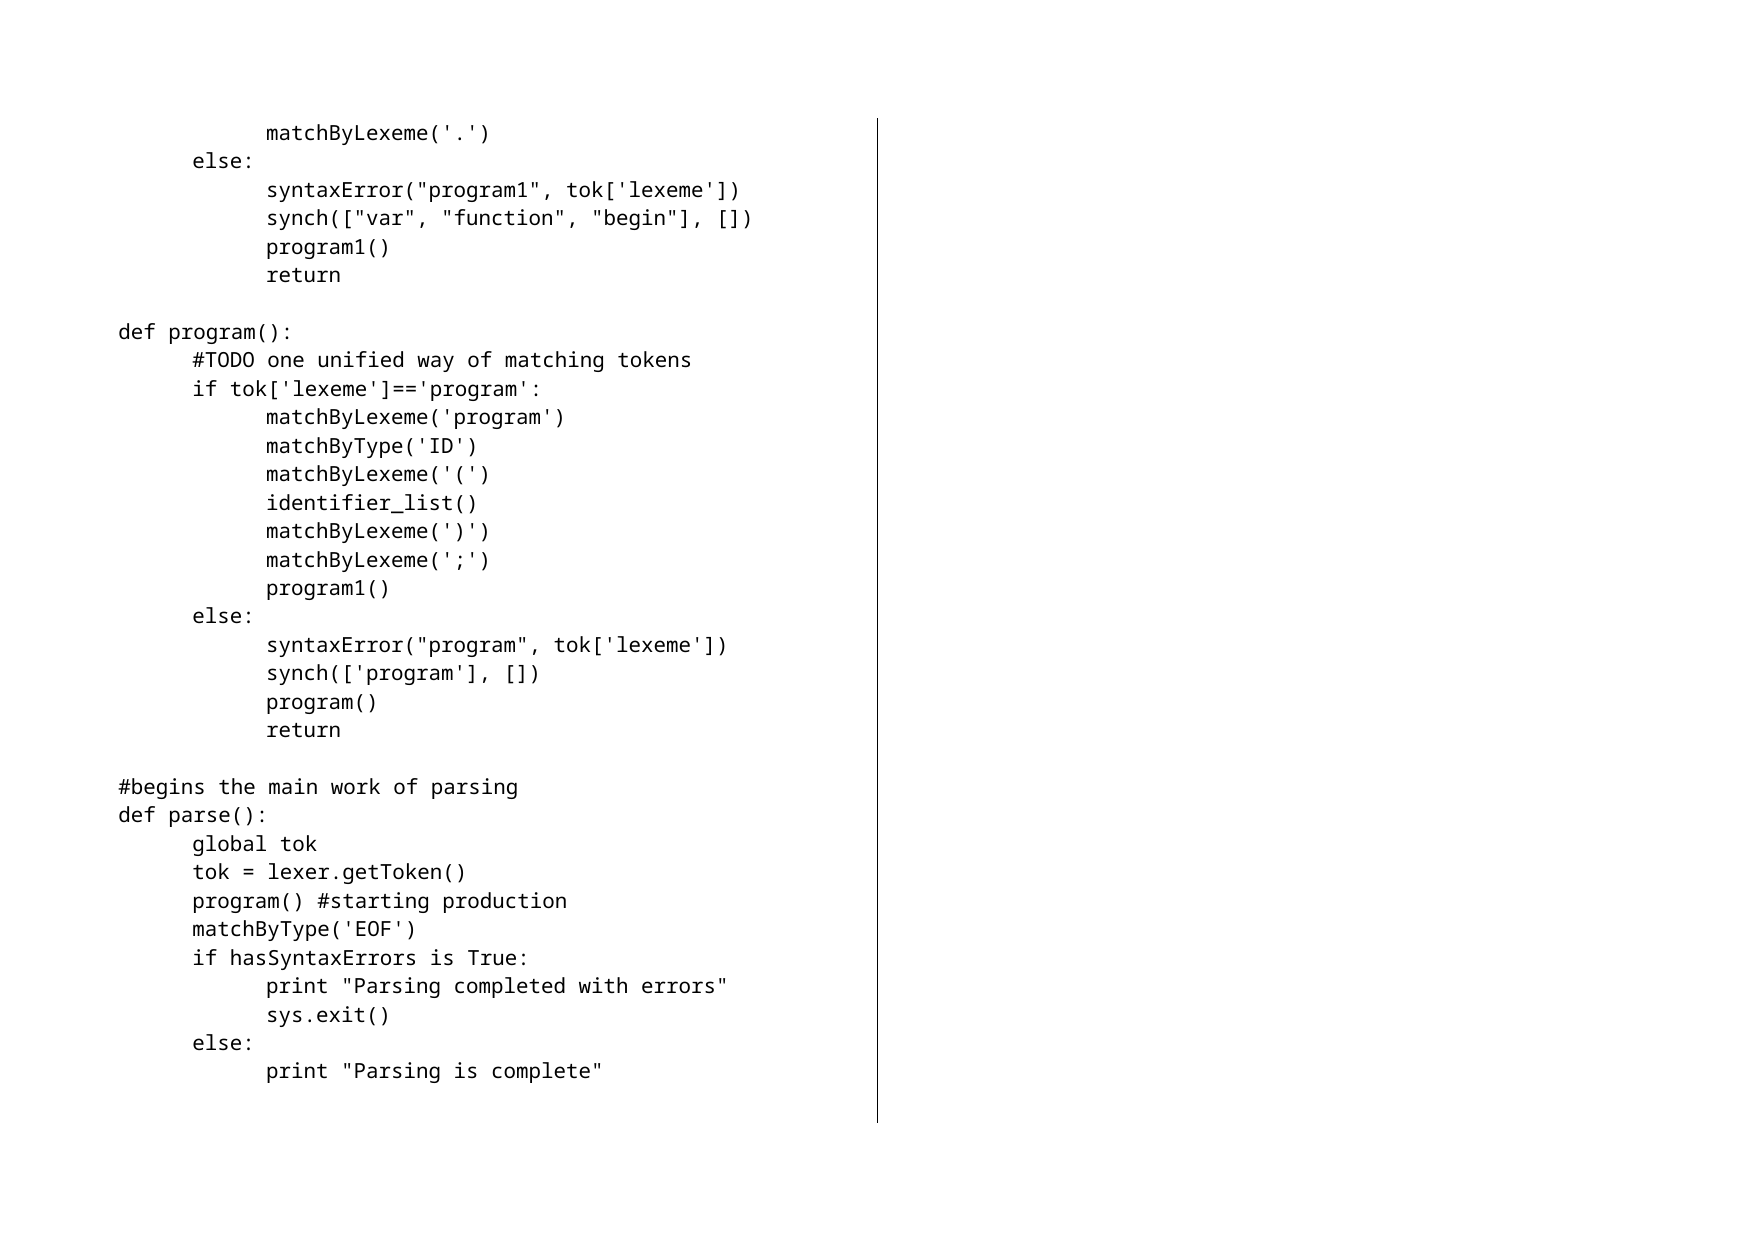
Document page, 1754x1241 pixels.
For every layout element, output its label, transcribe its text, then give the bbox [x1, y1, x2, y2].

text matchByLexeme(';') [118, 545, 875, 573]
text matchByLexeme('.') [118, 118, 875, 147]
text matchByLexeme('(') [118, 459, 875, 488]
text if hasSyntaxErrors is True: [118, 943, 875, 971]
text if tok['lexeme']=='program': [118, 374, 875, 402]
text program() [118, 687, 875, 715]
text def parse(): [118, 801, 875, 829]
text return [118, 715, 875, 744]
text program() #starting production [118, 886, 875, 914]
text else: [118, 147, 875, 175]
text else: [118, 1028, 875, 1057]
text matchByLexeme('program') [118, 402, 875, 431]
text return [118, 260, 875, 289]
text syntaxError("program", tok['lexeme']) [118, 630, 875, 658]
text synch(['program'], []) [118, 658, 875, 687]
text sys.exit() [118, 1000, 875, 1028]
text #begins the main work of parsing [118, 772, 875, 801]
text matchByLexeme(')') [118, 516, 875, 545]
text program1() [118, 573, 875, 602]
text global tok [118, 829, 875, 857]
text else: [118, 602, 875, 630]
text print "Parsing completed with errors" [118, 971, 875, 1000]
text print "Parsing is complete" [118, 1057, 875, 1085]
text syntaxError("program1", tok['lexeme']) [118, 175, 875, 203]
text matchByType('EOF') [118, 914, 875, 943]
text def program(): [118, 317, 875, 346]
text tok = lexer.getToken() [118, 857, 875, 886]
text #TODO one unified way of matching tokens [118, 346, 875, 374]
text identifier_list() [118, 488, 875, 516]
text matchByType('ID') [118, 431, 875, 459]
text program1() [118, 232, 875, 260]
text synch(["var", "function", "begin"], []) [118, 203, 875, 232]
